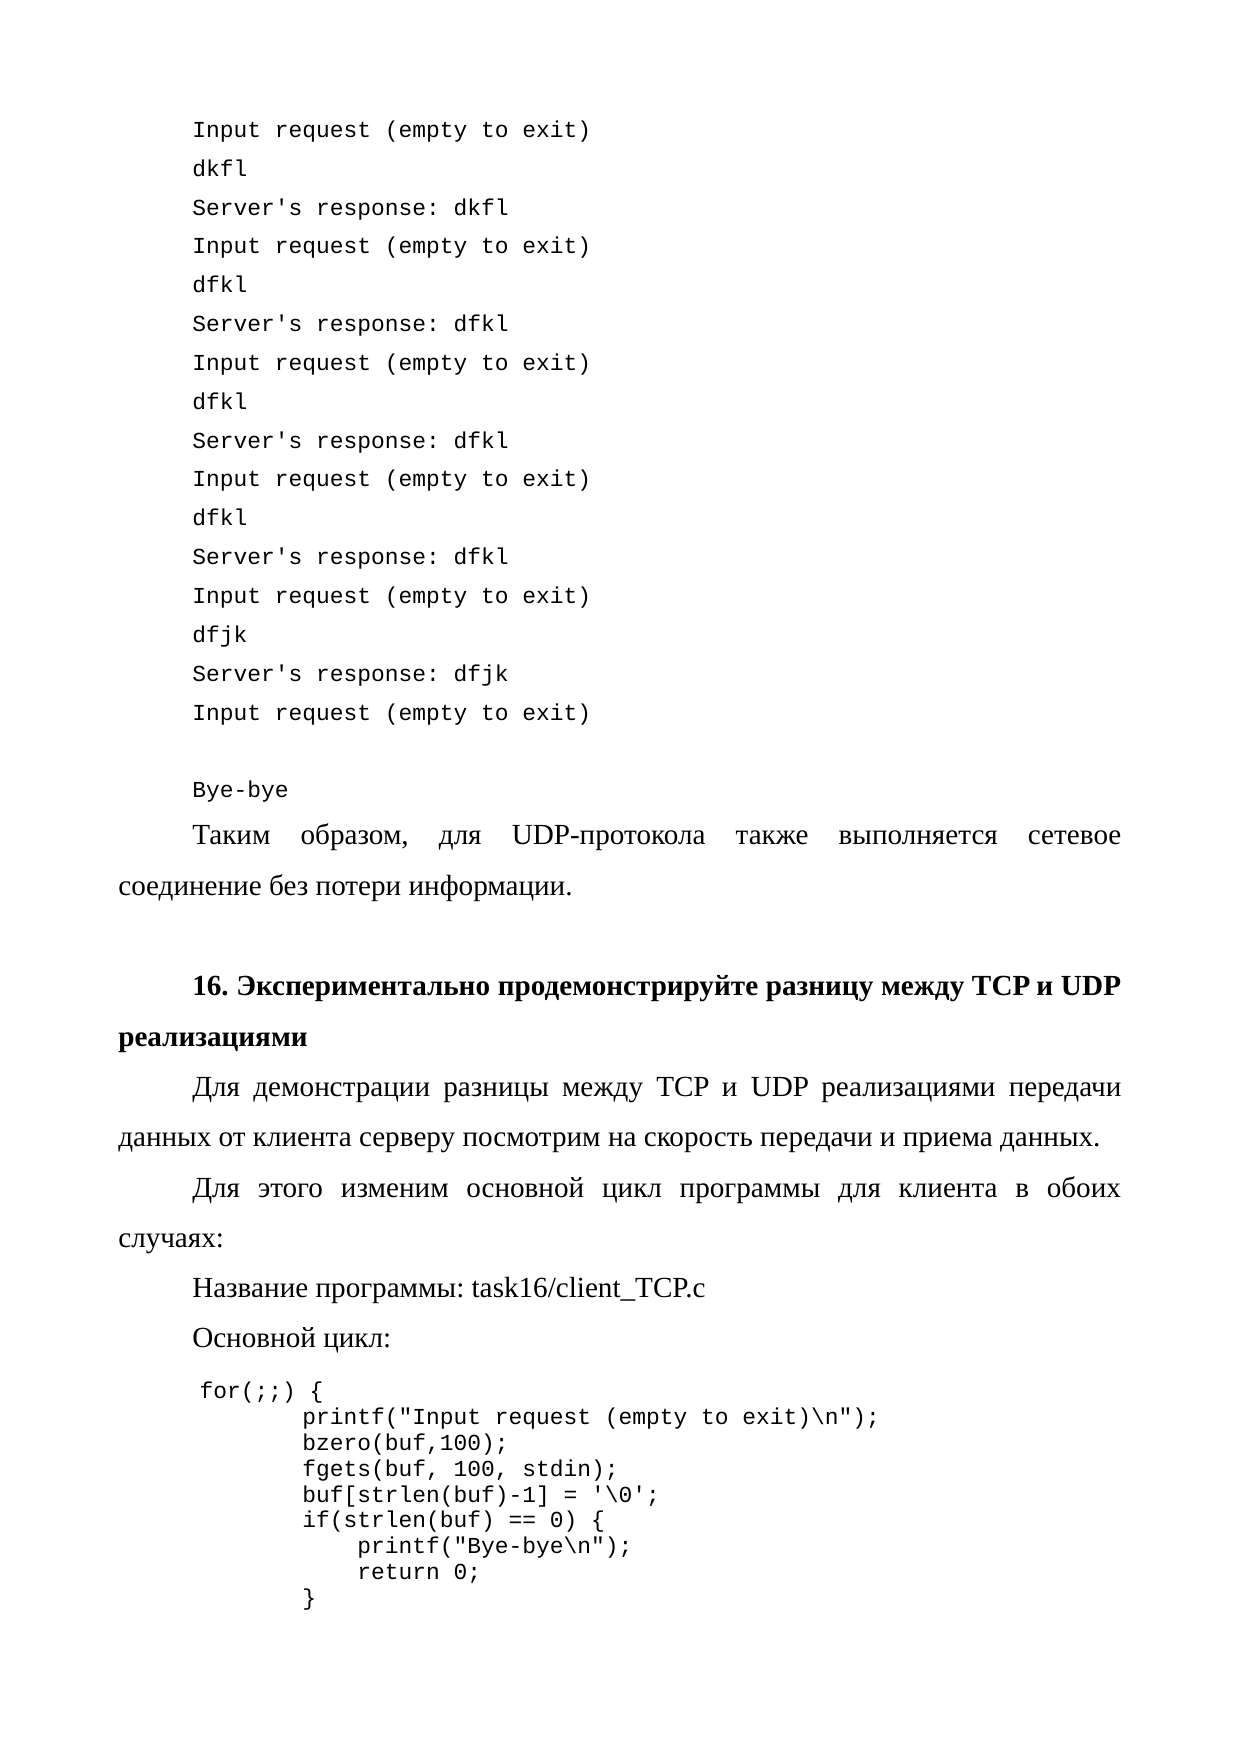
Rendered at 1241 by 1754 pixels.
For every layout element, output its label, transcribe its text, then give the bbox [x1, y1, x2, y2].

text Для демонстрации разницы между TCP и UDP реализациями передачи данных от клиента серверу посмотрим на скорость передачи и приема данных. [118, 1069, 1122, 1153]
text dfkl [118, 390, 1122, 416]
text Input request (empty to exit) [118, 468, 1122, 494]
text Основной цикл: [118, 1321, 1122, 1354]
text Server's response: dfkl [118, 429, 1122, 455]
text Input request (empty to exit) [118, 701, 1122, 727]
text Input request (empty to exit) [118, 118, 1122, 144]
text } [118, 1587, 1122, 1613]
text Server's response: dkfl [118, 196, 1122, 222]
text for(;;) { [118, 1371, 1122, 1405]
text return 0; [118, 1561, 1122, 1587]
text bzero(buf,100); [118, 1431, 1122, 1457]
text Input request (empty to exit) [118, 584, 1122, 610]
text Название программы: task16/client_TCP.c [118, 1270, 1122, 1304]
text buf[strlen(buf)-1] = '\0'; [118, 1483, 1122, 1509]
text printf("Input request (empty to exit)\n"); [118, 1405, 1122, 1431]
text fgets(buf, 100, stdin); [118, 1457, 1122, 1483]
text Server's response: dfkl [118, 312, 1122, 338]
text Bye-bye [118, 779, 1122, 804]
text dkfl [118, 157, 1122, 183]
text dfkl [118, 273, 1122, 299]
text Input request (empty to exit) [118, 235, 1122, 261]
text if(strlen(buf) == 0) { [118, 1509, 1122, 1535]
text Server's response: dfjk [118, 662, 1122, 688]
text Server's response: dfkl [118, 546, 1122, 571]
text printf("Bye-bye\n"); [118, 1535, 1122, 1561]
text dfkl [118, 507, 1122, 533]
text Input request (empty to exit) [118, 351, 1122, 377]
text Таким образом, для UDP-протокола также выполняется сетевое соединение без потери информации. [118, 817, 1122, 901]
text dfjk [118, 623, 1122, 649]
text Для этого изменим основной цикл программы для клиента в обоих случаях: [118, 1170, 1122, 1253]
text 16. Экспериментально продемонстрируйте разницу между TCP и UDP реализациями [118, 968, 1122, 1052]
